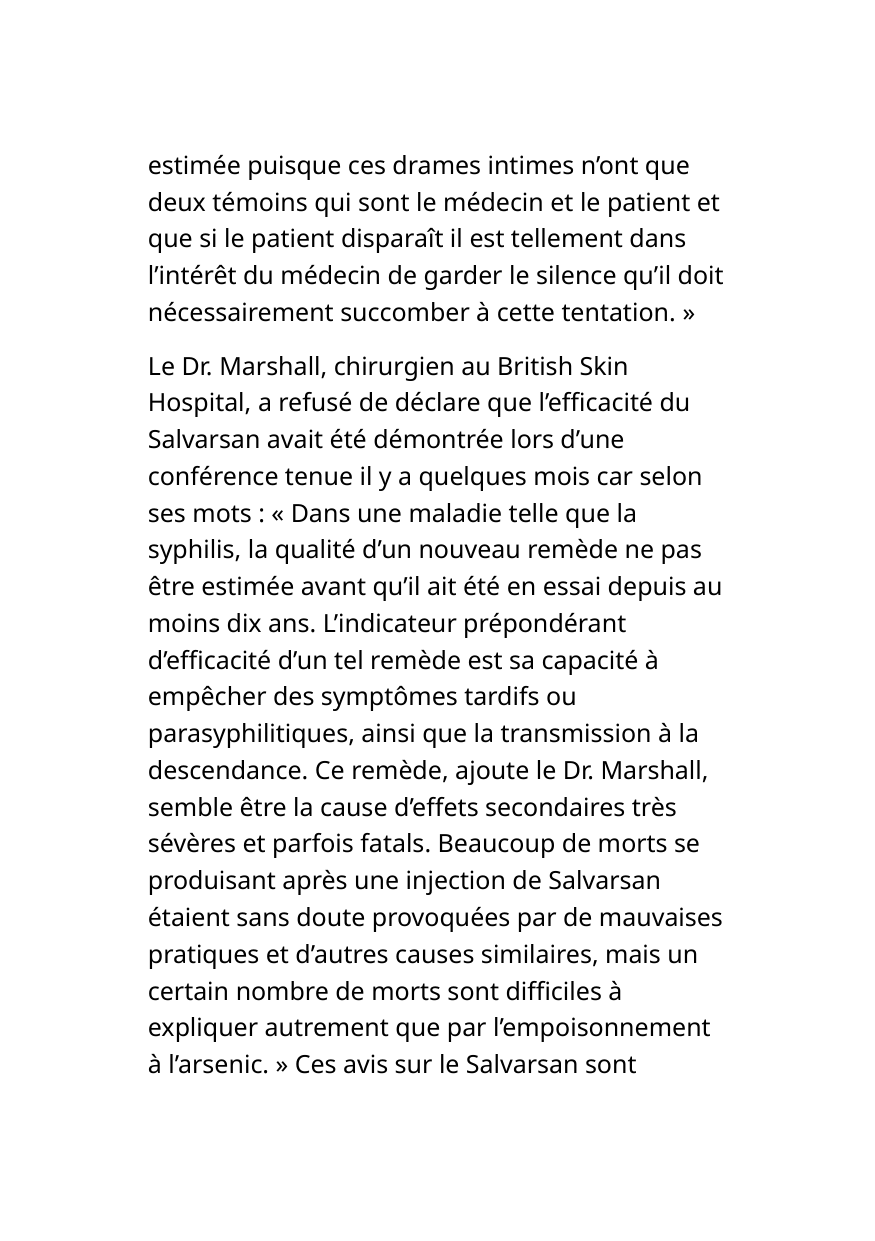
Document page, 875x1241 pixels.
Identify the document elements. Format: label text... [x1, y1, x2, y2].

text Le Dr. Marshall, chirurgien au British Skin Hospital, a refusé de déclare que l’efficacité du Salvarsan avait été démontrée lors d’une conférence tenue il y a quelques mois car selon ses mots : « Dans une maladie telle que la syphilis, la qualité d’un nouveau remède ne pas être estimée avant qu’il ait été en essai depuis au moins dix ans. L’indicateur prépondérant d’efficacité d’un tel remède est sa capacité à empêcher des symptômes tardifs ou parasyphilitiques, ainsi que la transmission à la descendance. Ce remède, ajoute le Dr. Marshall, semble être la cause d’effets secondaires très sévères et parfois fatals. Beaucoup de morts se produisant après une injection de Salvarsan étaient sans doute provoquées par de mauvaises pratiques et d’autres causes similaires, mais un certain nombre de morts sont difficiles à expliquer autrement que par l’empoisonnement à l’arsenic. » Ces avis sur le Salvarsan sont [148, 348, 726, 1081]
text estimée puisque ces drames intimes n’ont que deux témoins qui sont le médecin et le patient et que si le patient disparaît il est tellement dans l’intérêt du médecin de garder le silence qu’il doit nécessairement succomber à cette tentation. » [148, 148, 726, 329]
